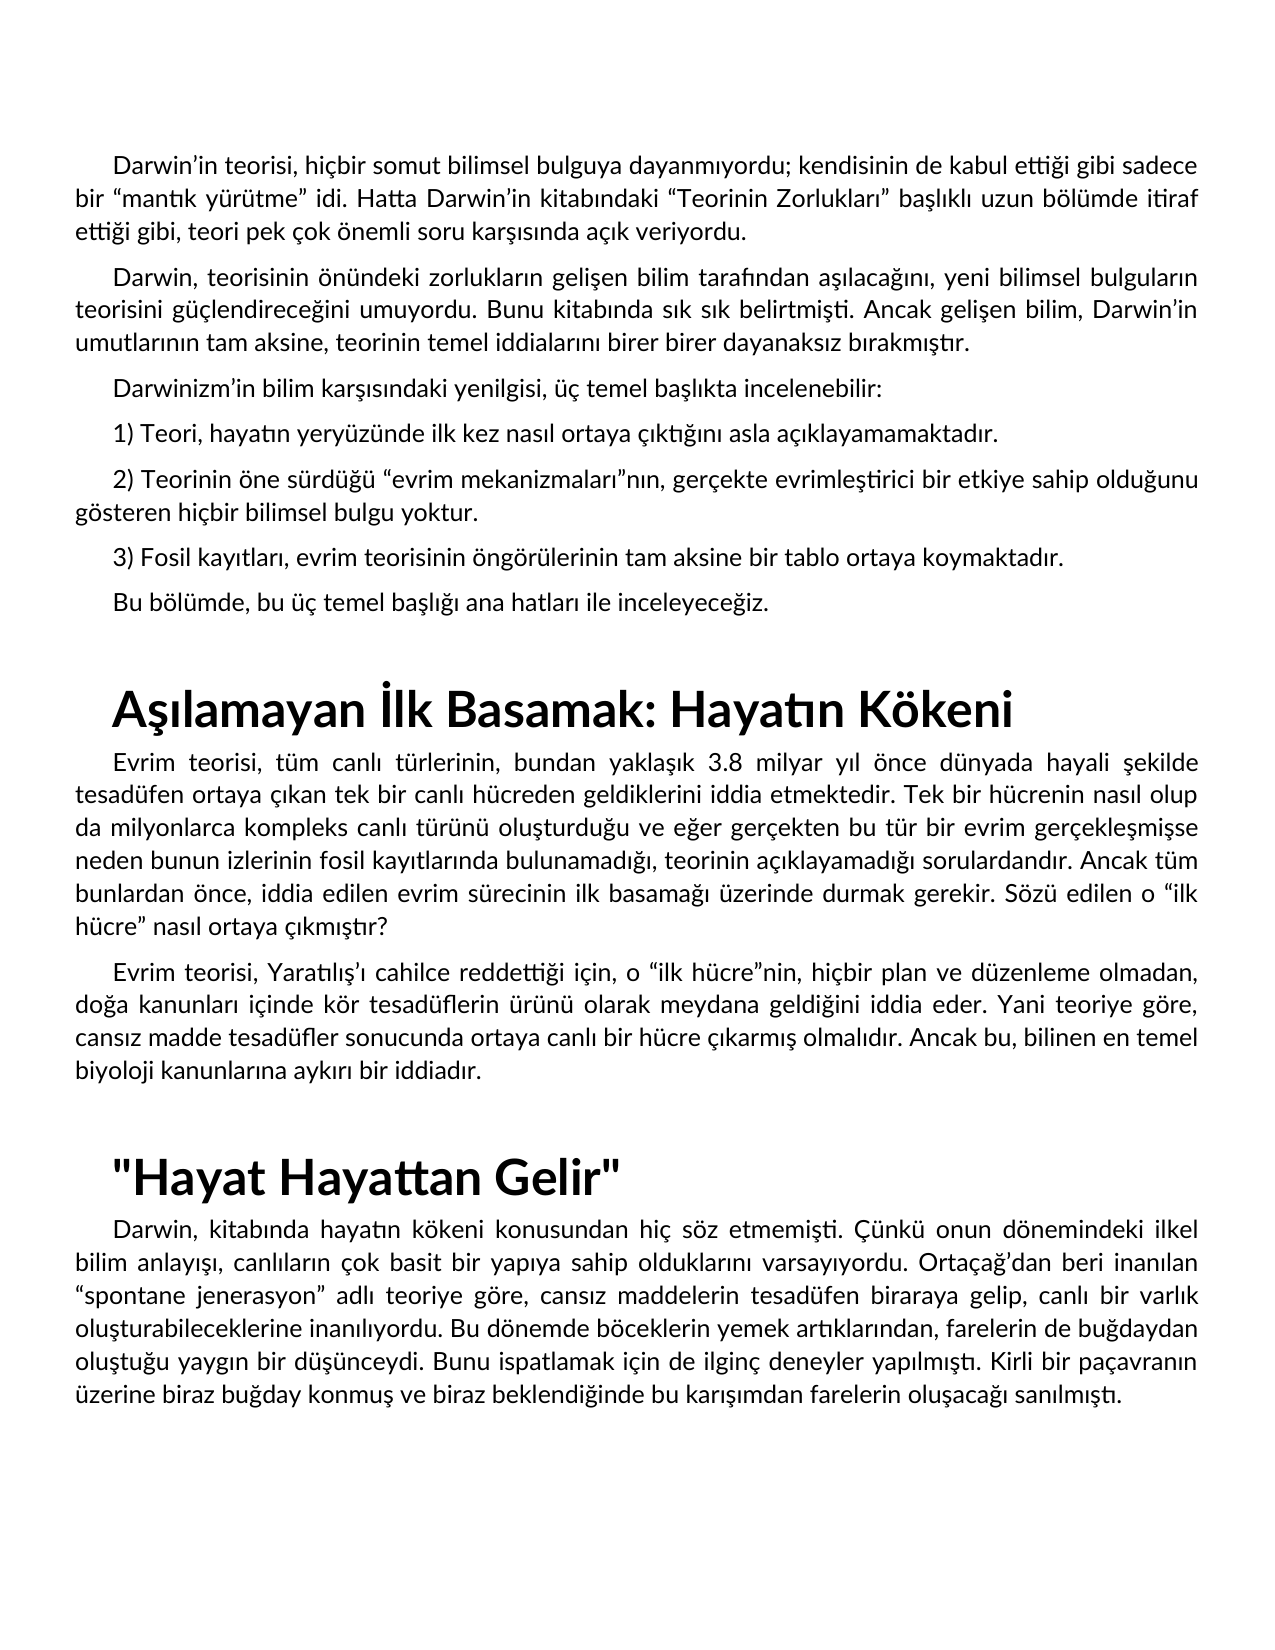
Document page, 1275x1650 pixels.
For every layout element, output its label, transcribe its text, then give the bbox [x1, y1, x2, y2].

text Darwin’in teorisi, hiçbir somut bilimsel bulguya dayanmıyordu; kendisinin de kabul ettiği gibi sadece bir “mantık yürütme” idi. Hatta Darwin’in kitabındaki “Teorinin Zorlukları” başlıklı uzun bölümde itiraf ettiği gibi, teori pek çok önemli soru karşısında açık veriyordu. [75, 150, 1200, 246]
text Evrim teorisi, tüm canlı türlerinin, bundan yaklaşık 3.8 milyar yıl önce dünyada hayali şekilde tesadüfen ortaya çıkan tek bir canlı hücreden geldiklerini iddia etmektedir. Tek bir hücrenin nasıl olup da milyonlarca kompleks canlı türünü oluşturduğu ve eğer gerçekten bu tür bir evrim gerçekleşmişse neden bunun izlerinin fosil kayıtlarında bulunamadığı, teorinin açıklayamadığı sorulardandır. Ancak tüm bunlardan önce, iddia edilen evrim sürecinin ilk basamağı üzerinde durmak gerekir. Sözü edilen o “ilk hücre” nasıl ortaya çıkmıştır? [75, 746, 1200, 941]
text Evrim teorisi, Yaratılış’ı cahilce reddettiği için, o “ilk hücre”nin, hiçbir plan ve düzenleme olmadan, doğa kanunları içinde kör tesadüflerin ürünü olarak meydana geldiğini iddia eder. Yani teoriye göre, cansız madde tesadüfler sonucunda ortaya canlı bir hücre çıkarmış olmalıdır. Ancak bu, bilinen en temel biyoloji kanunlarına aykırı bir iddiadır. [75, 956, 1200, 1085]
subtitle Aşılamayan İlk Basamak: Hayatın Kökeni [112, 678, 1200, 738]
subtitle "Hayat Hayattan Gelir" [112, 1146, 1200, 1206]
text 3) Fosil kayıtları, evrim teorisinin öngörülerinin tam aksine bir tablo ortaya koymaktadır. [75, 542, 1200, 572]
text Darwinizm’in bilim karşısındaki yenilgisi, üç temel başlıkta incelenebilir: [75, 372, 1200, 402]
text Bu bölümde, bu üç temel başlığı ana hatları ile inceleyeceğiz. [75, 587, 1200, 617]
text 1) Teori, hayatın yeryüzünde ilk kez nasıl ortaya çıktığını asla açıklayamamaktadır. [75, 418, 1200, 448]
text Darwin, teorisinin önündeki zorlukların gelişen bilim tarafından aşılacağını, yeni bilimsel bulguların teorisini güçlendireceğini umuyordu. Bunu kitabında sık sık belirtmişti. Ancak gelişen bilim, Darwin’in umutlarının tam aksine, teorinin temel iddialarını birer birer dayanaksız bırakmıştır. [75, 261, 1200, 357]
text Darwin, kitabında hayatın kökeni konusundan hiç söz etmemişti. Çünkü onun dönemindeki ilkel bilim anlayışı, canlıların çok basit bir yapıya sahip olduklarını varsayıyordu. Ortaçağ’dan beri inanılan “spontane jenerasyon” adlı teoriye göre, cansız maddelerin tesadüfen biraraya gelip, canlı bir varlık oluşturabileceklerine inanılıyordu. Bu dönemde böceklerin yemek artıklarından, farelerin de buğdaydan oluştuğu yaygın bir düşünceydi. Bunu ispatlamak için de ilginç deneyler yapılmıştı. Kirli bir paçavranın üzerine biraz buğday konmuş ve biraz beklendiğinde bu karışımdan farelerin oluşacağı sanılmıştı. [75, 1214, 1200, 1409]
text 2) Teorinin öne sürdüğü “evrim mekanizmaları”nın, gerçekte evrimleştirici bir etkiye sahip olduğunu gösteren hiçbir bilimsel bulgu yoktur. [75, 463, 1200, 526]
